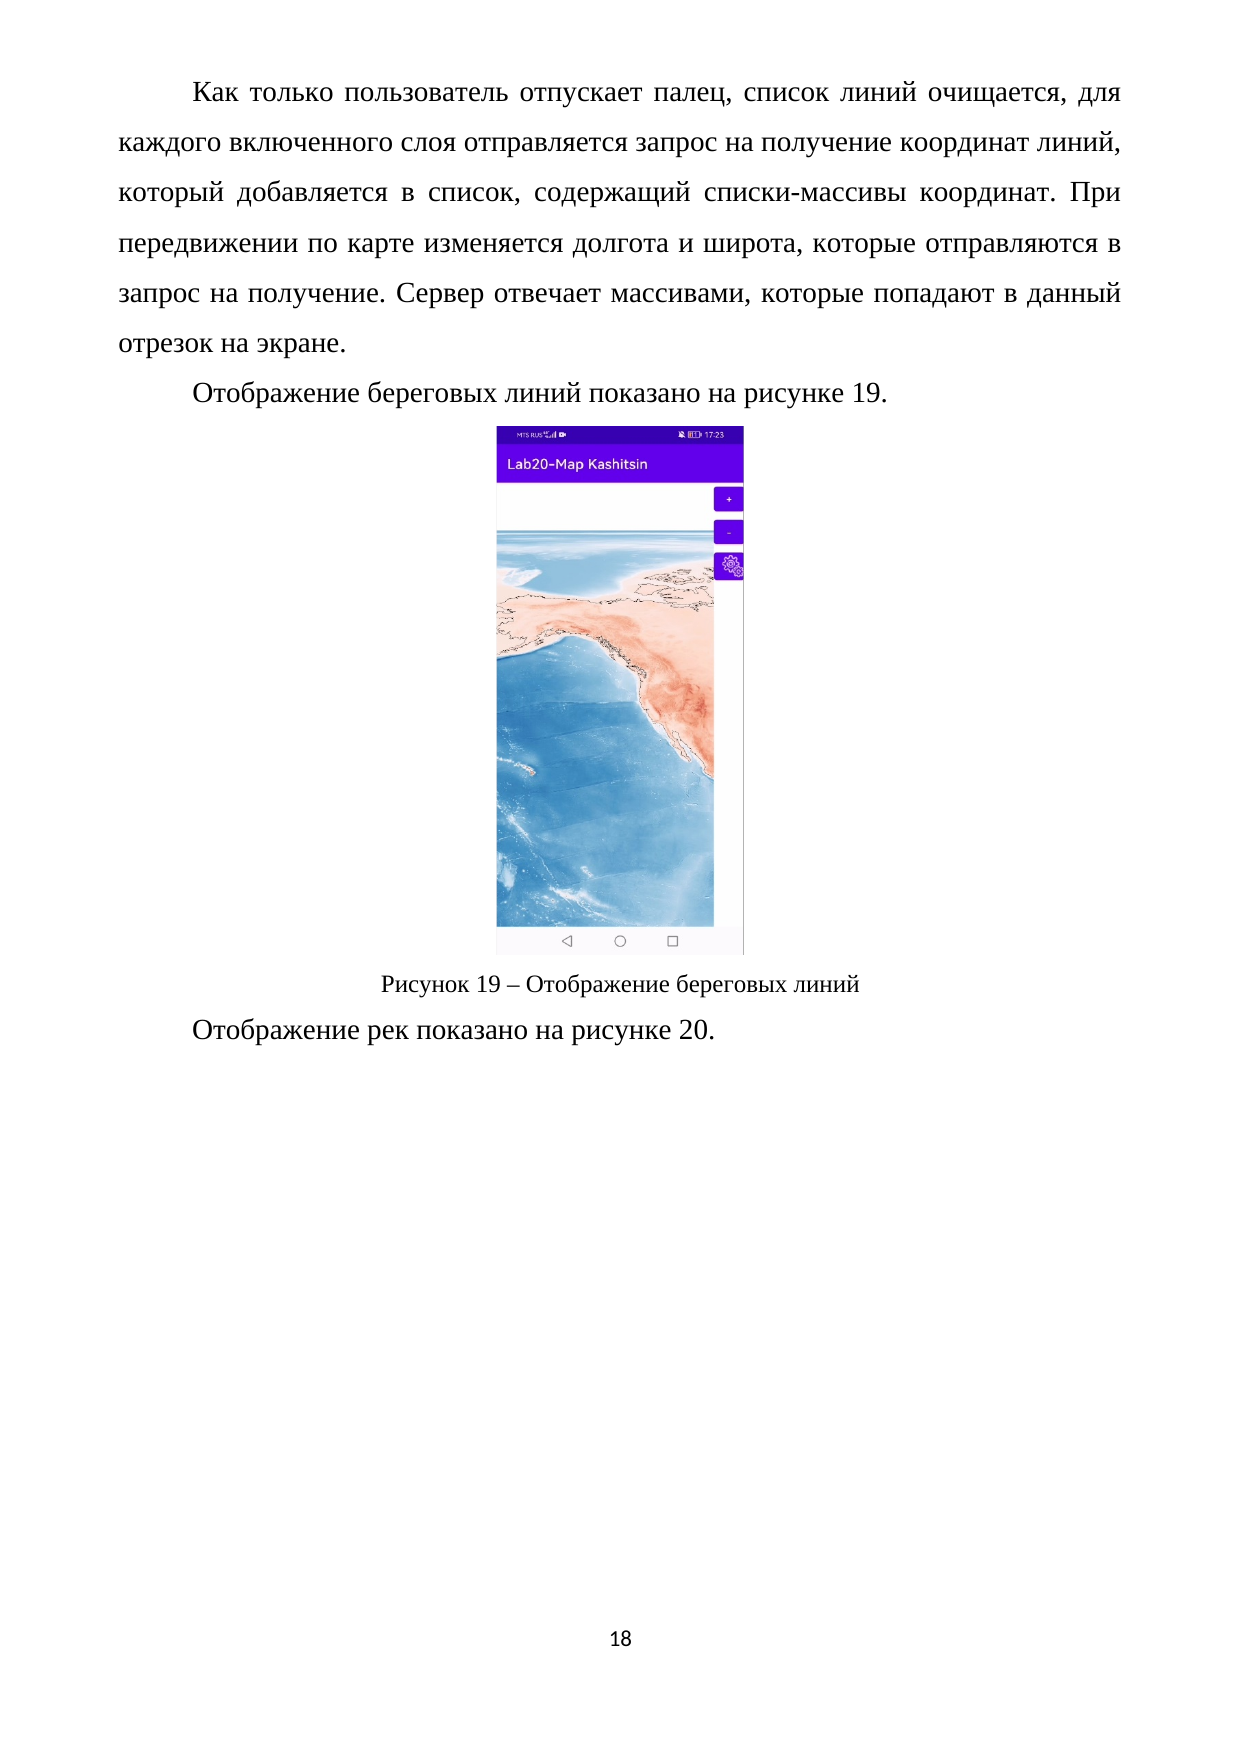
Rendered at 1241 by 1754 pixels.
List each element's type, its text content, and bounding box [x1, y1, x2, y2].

text Как только пользователь отпускает палец, список линий очищается, для каждого включенного слоя отправляется запрос на получение координат линий, который добавляется в список, содержащий списки-массивы координат. При передвижении по карте изменяется долгота и широта, которые отправляются в запрос на получение. Cервер отвечает массивами, которые попадают в данный отрезок на экране. [118, 74, 1122, 359]
text Рисунок 19 – Отображение береговых линий [118, 969, 1122, 997]
text Отображение береговых линий показано на рисунке 19. [118, 376, 1122, 409]
text Отображение рек показано на рисунке 20. [118, 1012, 1122, 1045]
